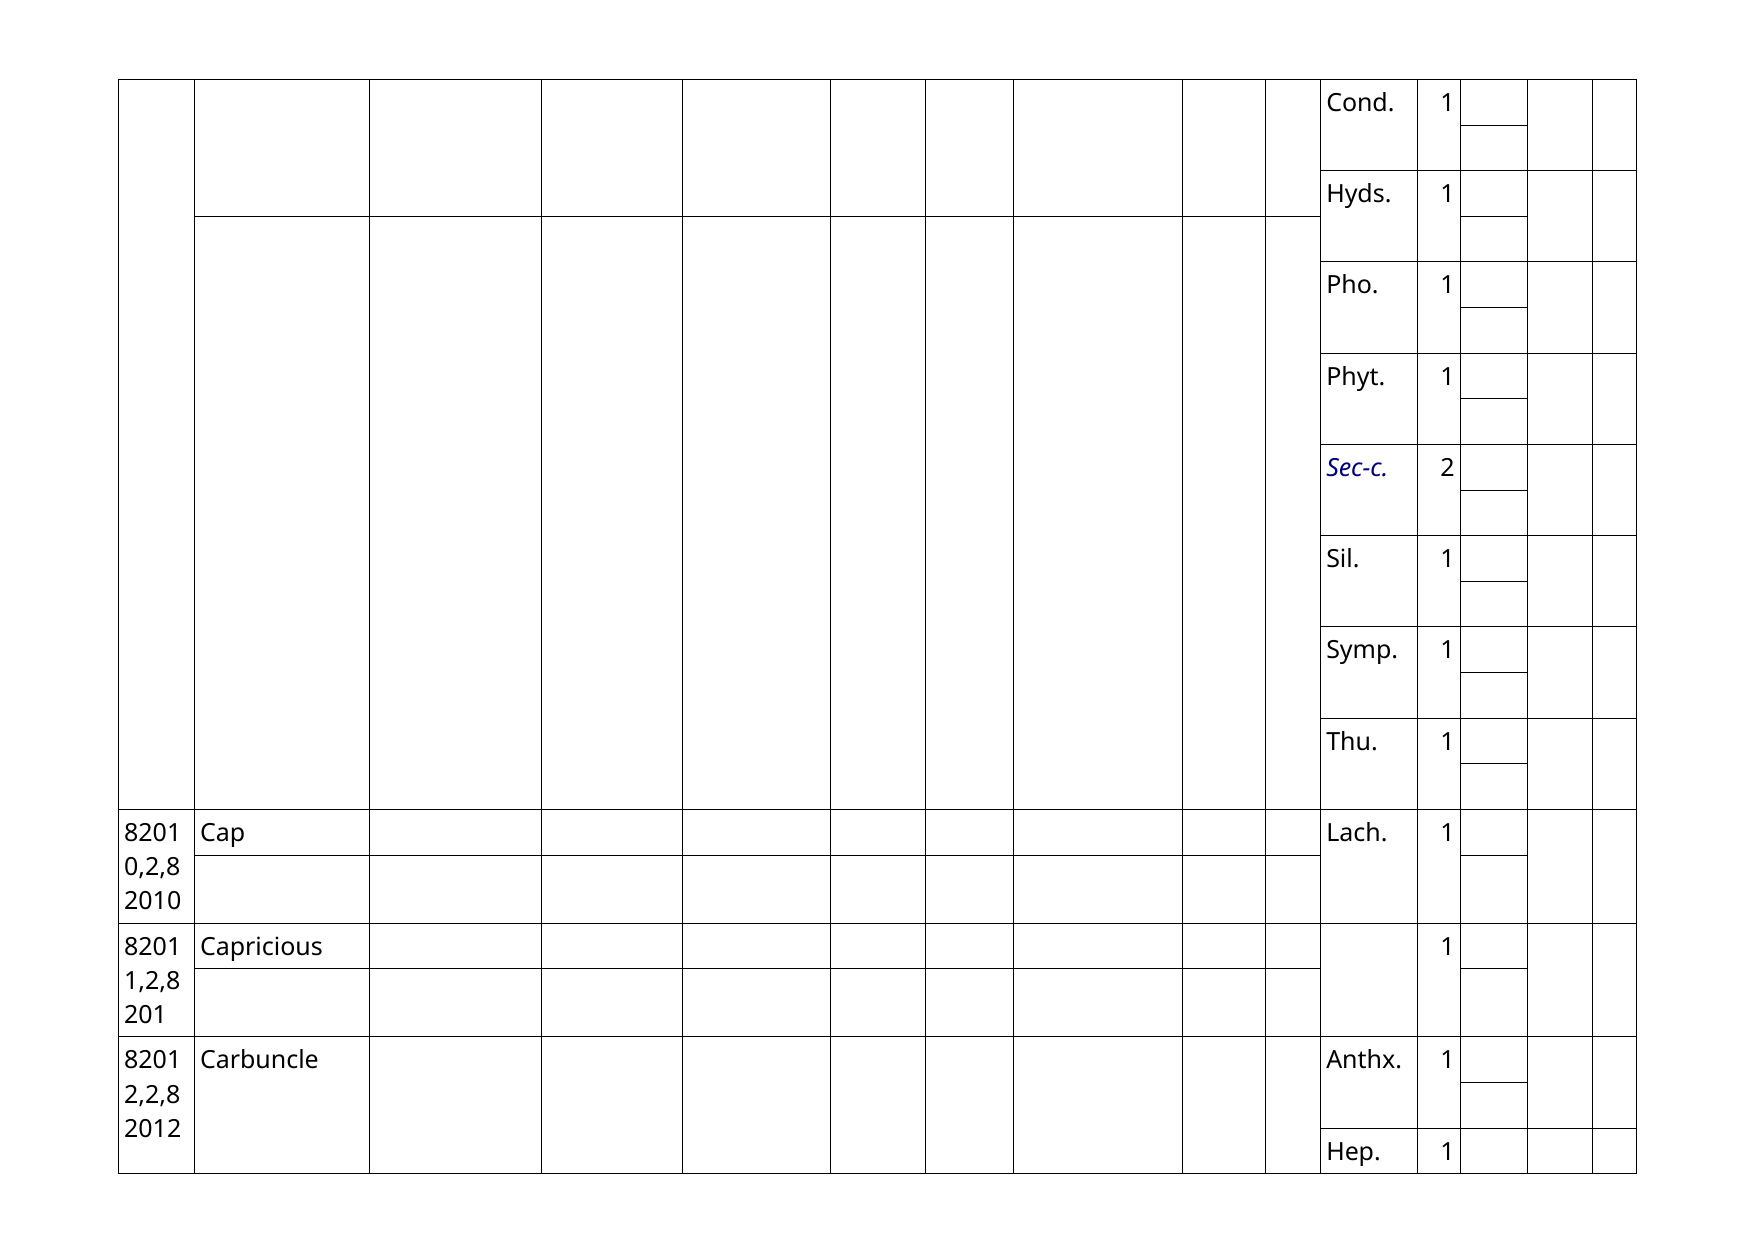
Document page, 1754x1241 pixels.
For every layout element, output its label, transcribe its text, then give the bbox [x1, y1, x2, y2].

table_cell [1266, 856, 1320, 923]
table_cell [195, 856, 369, 923]
table_cell [195, 217, 369, 809]
table_cell Carbuncle [195, 1037, 369, 1173]
table_cell 1 [1418, 262, 1460, 353]
table_cell [926, 1037, 1013, 1173]
table_cell [1593, 1129, 1636, 1173]
table_cell [1528, 171, 1592, 261]
table_cell [683, 969, 830, 1036]
table_cell 1 [1418, 1037, 1460, 1128]
table_cell Symp. [1321, 627, 1417, 718]
table_cell [542, 217, 682, 809]
table_cell Cap [195, 810, 369, 854]
table_cell [1593, 719, 1636, 809]
table_cell [1461, 764, 1527, 809]
table_cell [1528, 924, 1592, 1036]
table_cell Capricious [195, 924, 369, 968]
table_cell [683, 924, 830, 968]
table_cell [1528, 627, 1592, 718]
table_cell [1528, 80, 1592, 170]
table_cell [1461, 536, 1527, 581]
table_cell [1014, 217, 1182, 809]
table_cell [926, 217, 1013, 809]
table_cell [1461, 1037, 1527, 1082]
table_cell [1183, 810, 1265, 854]
table_cell Anthx. [1321, 1037, 1417, 1128]
table_cell [1461, 673, 1527, 718]
table_cell [683, 1037, 830, 1173]
table_cell 1 [1418, 810, 1460, 923]
table_cell [370, 924, 541, 968]
table_cell [1183, 969, 1265, 1036]
table_cell [195, 969, 369, 1036]
table_cell 1 [1418, 924, 1460, 1036]
table_cell [1461, 969, 1527, 1036]
table_cell [1528, 536, 1592, 626]
table_cell [542, 80, 682, 216]
table_cell [1266, 80, 1320, 216]
table_cell [1266, 810, 1320, 854]
table_cell [831, 810, 925, 854]
table_cell Thu. [1321, 719, 1417, 809]
table_cell [370, 217, 541, 809]
table_cell [370, 856, 541, 923]
table_cell [1528, 354, 1592, 444]
table_cell [1461, 924, 1527, 968]
table_cell Lach. [1321, 810, 1417, 923]
table_cell [1266, 1037, 1320, 1173]
table_cell [1266, 924, 1320, 968]
table_cell [1014, 80, 1182, 216]
table_cell [1183, 217, 1265, 809]
table_cell [831, 969, 925, 1036]
table_cell [1461, 80, 1527, 124]
table_cell Cond. [1321, 80, 1417, 170]
table_cell [1266, 217, 1320, 809]
table_cell [1461, 627, 1527, 672]
table_cell 1 [1418, 354, 1460, 444]
table_cell [1461, 126, 1527, 170]
table_cell [926, 924, 1013, 968]
table_cell [1183, 924, 1265, 968]
table_cell [542, 856, 682, 923]
table_cell [926, 80, 1013, 216]
table_cell [1528, 262, 1592, 353]
table_cell Sec-c. [1321, 445, 1417, 535]
table_cell [1461, 856, 1527, 923]
table_cell [683, 856, 830, 923]
table_cell [370, 1037, 541, 1173]
table_cell [1321, 924, 1417, 1036]
table_cell [683, 217, 830, 809]
table_cell [1593, 1037, 1636, 1128]
table_cell [1014, 924, 1182, 968]
table_cell [1593, 810, 1636, 923]
table_cell Hep. [1321, 1129, 1417, 1173]
table_cell [542, 924, 682, 968]
table_cell [1593, 445, 1636, 535]
table_cell 1 [1418, 719, 1460, 809]
table_cell [370, 80, 541, 216]
table_cell Sil. [1321, 536, 1417, 626]
table_cell [370, 969, 541, 1036]
table_cell 1 [1418, 171, 1460, 261]
table_cell Phyt. [1321, 354, 1417, 444]
table_cell [1461, 308, 1527, 353]
table_cell [926, 856, 1013, 923]
table_cell [370, 810, 541, 854]
table_cell [1528, 1037, 1592, 1128]
table_cell [1461, 217, 1527, 261]
table_cell [1593, 354, 1636, 444]
table_cell [831, 856, 925, 923]
table_cell 82010,2,82010 [119, 810, 194, 923]
table_cell [1183, 1037, 1265, 1173]
table_cell [1014, 1037, 1182, 1173]
table_cell Hyds. [1321, 171, 1417, 261]
table_cell [1014, 969, 1182, 1036]
table_cell [683, 80, 830, 216]
table_cell [1183, 856, 1265, 923]
table_cell 1 [1418, 1129, 1460, 1173]
table_cell [1461, 1129, 1527, 1173]
table_cell [1593, 262, 1636, 353]
table_cell [1593, 80, 1636, 170]
table_cell [542, 969, 682, 1036]
table_cell [1461, 445, 1527, 489]
table_cell Pho. [1321, 262, 1417, 353]
table_cell [1528, 1129, 1592, 1173]
table_cell [1528, 445, 1592, 535]
table_cell [1014, 856, 1182, 923]
table_cell [831, 217, 925, 809]
table_cell [831, 80, 925, 216]
table_cell 2 [1418, 445, 1460, 535]
table_cell 1 [1418, 627, 1460, 718]
table_cell [1461, 171, 1527, 216]
table_cell [542, 1037, 682, 1173]
table_cell [831, 1037, 925, 1173]
table_cell [1461, 582, 1527, 626]
table_cell [1461, 354, 1527, 398]
table_cell [1593, 924, 1636, 1036]
table_cell [119, 80, 194, 809]
table_cell [926, 969, 1013, 1036]
table_cell [1461, 262, 1527, 307]
table_cell [542, 810, 682, 854]
table_cell [1593, 536, 1636, 626]
table_cell [1183, 80, 1265, 216]
table_cell [1593, 627, 1636, 718]
table_cell [1528, 719, 1592, 809]
table_cell 82012,2,82012 [119, 1037, 194, 1173]
table_cell [1461, 719, 1527, 763]
table_cell 82011,2,8201 [119, 924, 194, 1036]
table_cell [1461, 1083, 1527, 1128]
table_cell [1461, 399, 1527, 444]
table_cell [1528, 810, 1592, 923]
table_cell [831, 924, 925, 968]
table_cell [1266, 969, 1320, 1036]
table_cell [1461, 491, 1527, 535]
table_cell 1 [1418, 80, 1460, 170]
table_cell [195, 80, 369, 216]
table_cell [683, 810, 830, 854]
table_cell [926, 810, 1013, 854]
table_cell [1593, 171, 1636, 261]
table_cell [1014, 810, 1182, 854]
table_cell [1461, 810, 1527, 854]
table_cell 1 [1418, 536, 1460, 626]
